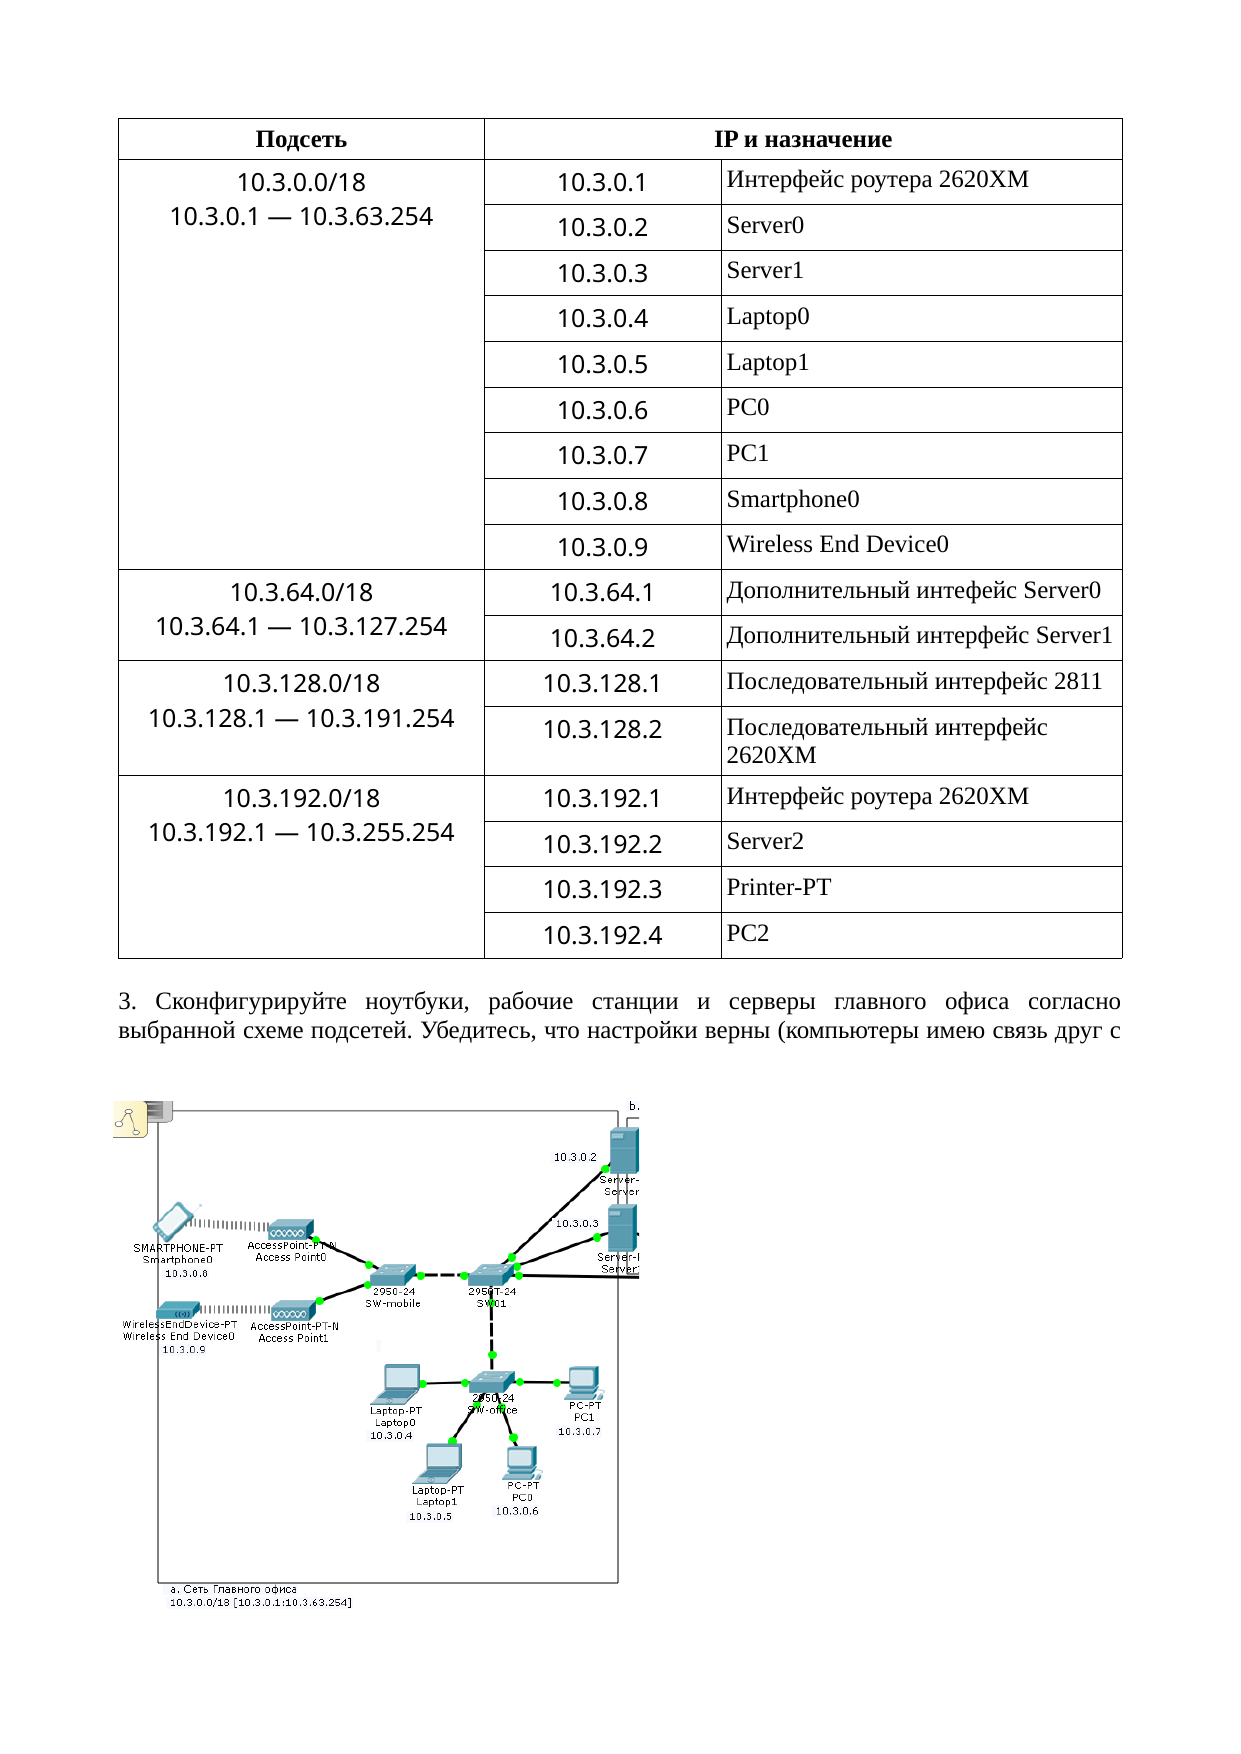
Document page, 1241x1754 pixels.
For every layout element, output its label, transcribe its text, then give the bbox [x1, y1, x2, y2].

table_cell 10.3.192.2 [485, 822, 721, 866]
table_cell Server2 [722, 822, 1122, 866]
table_cell 10.3.0.0/18 10.3.0.1 — 10.3.63.254 [119, 160, 484, 569]
table_cell Последовательный интерфейс 2620XM [722, 707, 1122, 775]
table_cell 10.3.64.1 [485, 570, 721, 615]
table_cell 10.3.64.0/18 10.3.64.1 — 10.3.127.254 [119, 570, 484, 660]
table_cell Интерфейс роутера 2620XM [722, 160, 1122, 204]
table_cell 10.3.128.2 [485, 707, 721, 775]
table_header Подсеть [119, 119, 484, 158]
table_cell 10.3.0.8 [485, 479, 721, 523]
table_cell 10.3.64.2 [485, 616, 721, 660]
table_header IP и назначение [485, 119, 1122, 158]
table_cell Дополнительный интерфейс Server1 [722, 616, 1122, 660]
text 3. Сконфигурируйте ноутбуки, рабочие станции и серверы главного офиса согласно выбранной схеме подсетей. Убедитесь, что настройки верны (компьютеры имею связь друг с [118, 986, 1122, 1044]
table_cell 10.3.0.4 [485, 296, 721, 341]
table_cell Wireless End Device0 [722, 525, 1122, 569]
table_cell Последовательный интерфейс 2811 [722, 661, 1122, 706]
table_cell PC1 [722, 433, 1122, 478]
table_cell 10.3.128.1 [485, 661, 721, 706]
table_cell 10.3.192.4 [485, 913, 721, 957]
table_cell Laptop1 [722, 342, 1122, 387]
table_cell 10.3.192.0/18 10.3.192.1 — 10.3.255.254 [119, 776, 484, 957]
table_cell Дополнительный интефейс Server0 [722, 570, 1122, 615]
table_cell Server0 [722, 205, 1122, 250]
table_cell 10.3.0.5 [485, 342, 721, 387]
table_cell 10.3.128.0/18 10.3.128.1 — 10.3.191.254 [119, 661, 484, 775]
table_cell 10.3.0.2 [485, 205, 721, 250]
table_cell 10.3.0.9 [485, 525, 721, 569]
table_cell Интерфейс роутера 2620XM [722, 776, 1122, 821]
table_cell 10.3.0.3 [485, 251, 721, 295]
table_cell PC2 [722, 913, 1122, 957]
picture [113, 1101, 640, 1615]
table_cell 10.3.0.7 [485, 433, 721, 478]
table_cell Printer-PT [722, 867, 1122, 912]
table_cell PC0 [722, 388, 1122, 432]
table_cell Server1 [722, 251, 1122, 295]
table_cell 10.3.192.1 [485, 776, 721, 821]
table_cell Smartphone0 [722, 479, 1122, 523]
table_cell 10.3.0.6 [485, 388, 721, 432]
table_cell Laptop0 [722, 296, 1122, 341]
table_cell 10.3.0.1 [485, 160, 721, 204]
table_cell 10.3.192.3 [485, 867, 721, 912]
